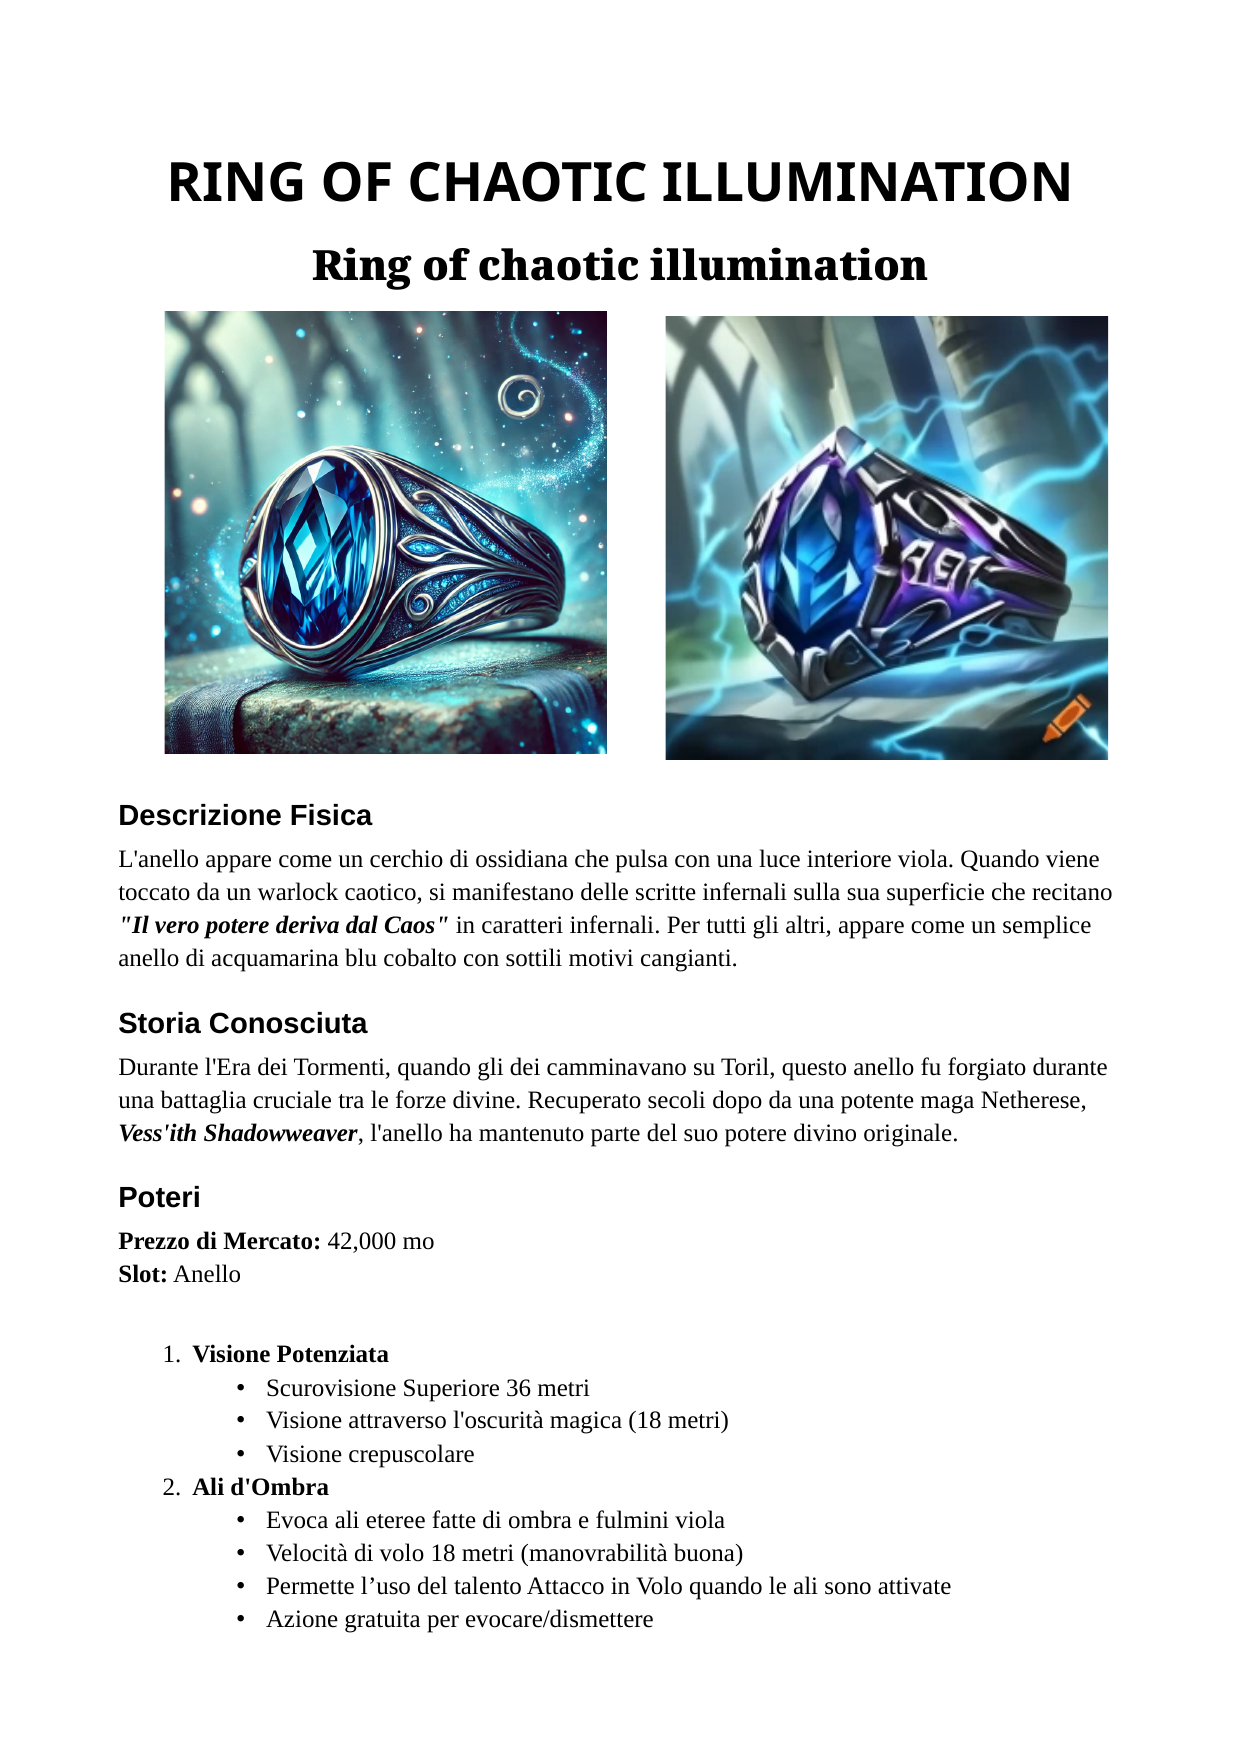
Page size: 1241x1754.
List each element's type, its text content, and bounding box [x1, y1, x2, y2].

list Azione gratuita per evocare/dismettere [236, 1604, 1122, 1632]
list Visione crepuscolare [236, 1439, 1122, 1467]
list Scurovisione Superiore 36 metri [236, 1373, 1122, 1401]
list Visione attraverso l'oscurità magica (18 metri) [236, 1406, 1122, 1434]
list Visione Potenziata [162, 1339, 1122, 1368]
picture [164, 311, 607, 754]
subtitle Ring of chaotic illumination [118, 236, 1122, 292]
subtitle Descrizione Fisica [118, 798, 1122, 832]
list Velocità di volo 18 metri (manovrabilità buona) [236, 1538, 1122, 1566]
list Permette l’uso del talento Attacco in Volo quando le ali sono attivate [236, 1571, 1122, 1599]
picture [665, 316, 1109, 760]
text Durante l'Era dei Tormenti, quando gli dei camminavano su Toril, questo anello fu forgiato durante una battaglia cruciale tra le forze divine. Recuperato secoli dopo da una potente maga Netherese, Vess'ith Shadowweaver, l'anello ha mantenuto parte del suo potere divino originale. [118, 1052, 1122, 1146]
subtitle Poteri [118, 1180, 1122, 1213]
list Evoca ali eteree fatte di ombra e fulmini viola [236, 1505, 1122, 1533]
text L'anello appare come un cerchio di ossidiana che pulsa con una luce interiore viola. Quando viene toccato da un warlock caotico, si manifestano delle scritte infernali sulla sua superficie che recitano "Il vero potere deriva dal Caos" in caratteri infernali. Per tutti gli altri, appare come un semplice anello di acquamarina blu cobalto con sottili motivi cangianti. [118, 844, 1122, 972]
title RING OF CHAOTIC ILLUMINATION [118, 143, 1122, 217]
subtitle Storia Conosciuta [118, 1006, 1122, 1039]
text Prezzo di Mercato: 42,000 mo Slot: Anello [118, 1226, 1122, 1288]
list Ali d'Ombra [162, 1472, 1122, 1500]
